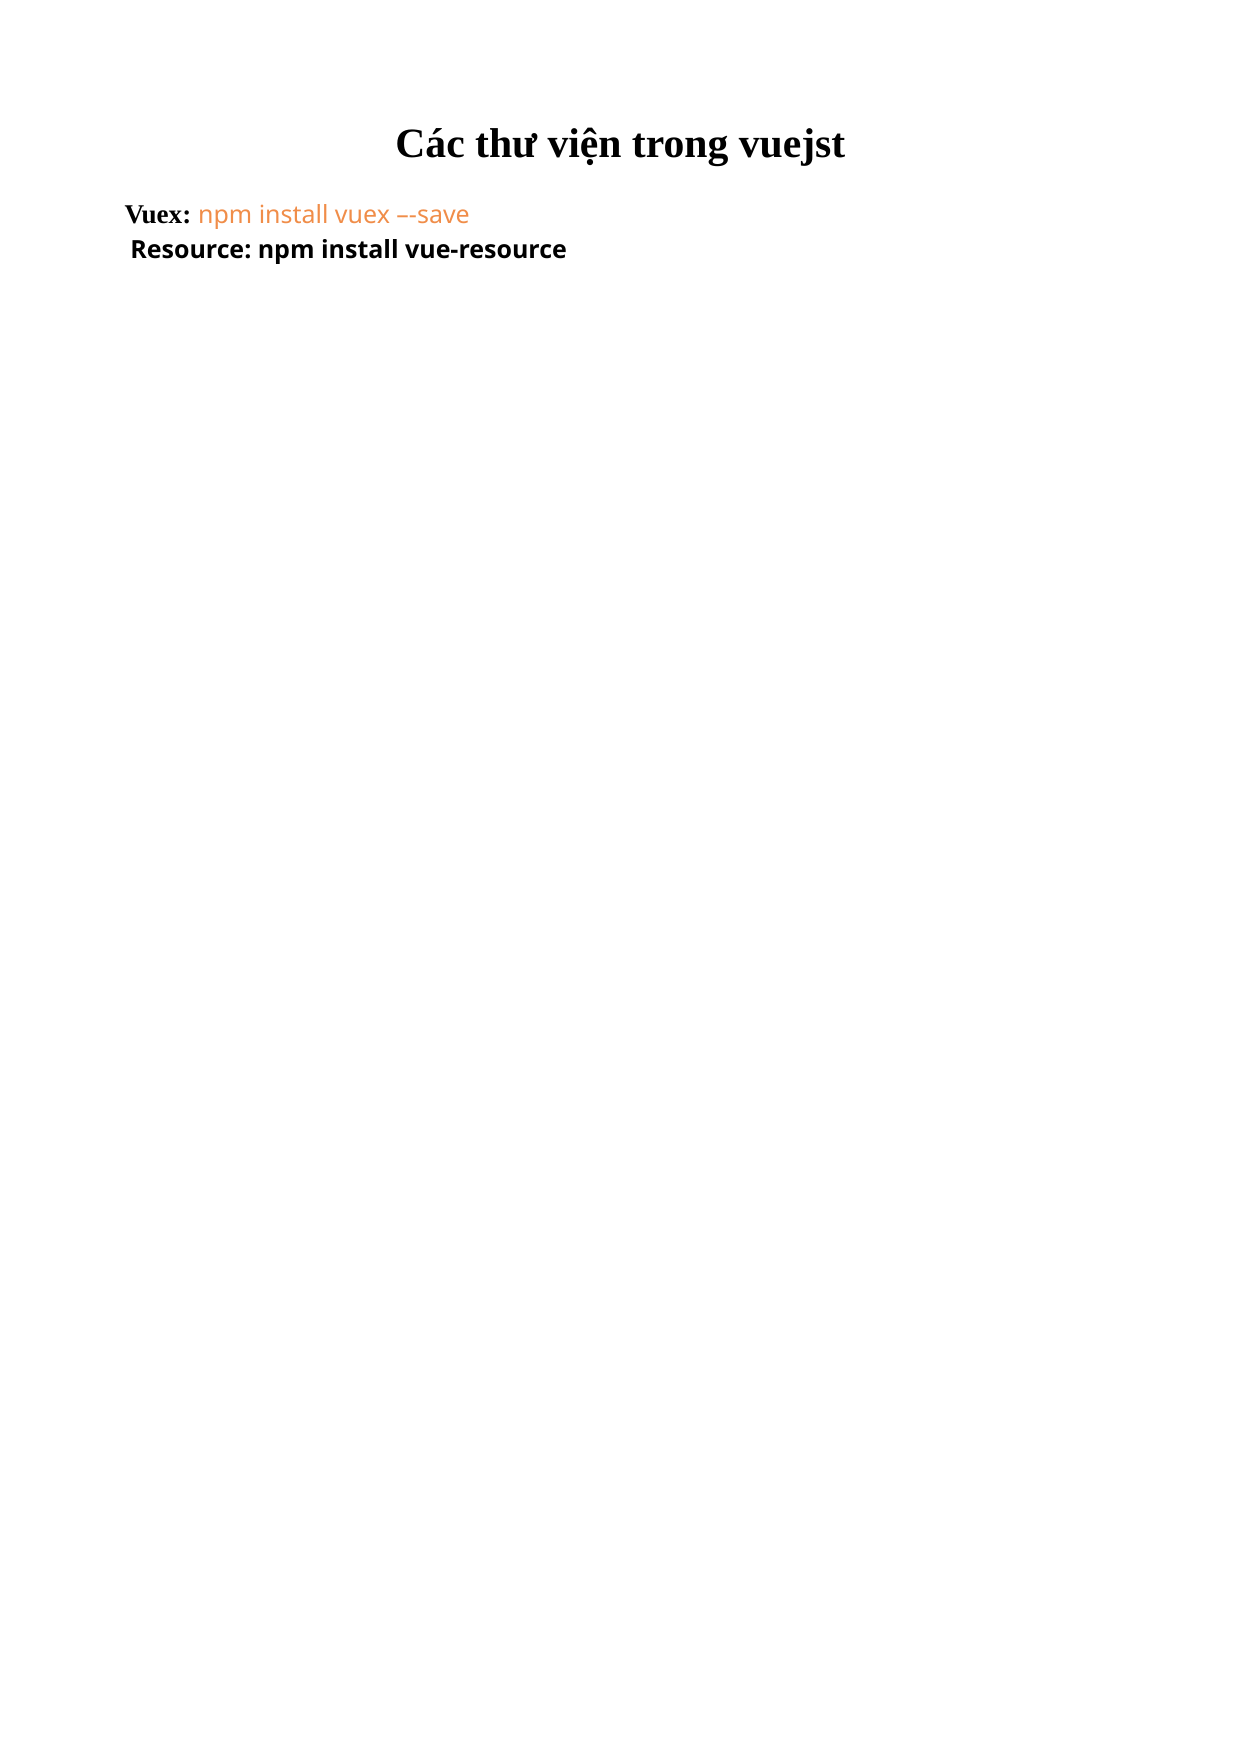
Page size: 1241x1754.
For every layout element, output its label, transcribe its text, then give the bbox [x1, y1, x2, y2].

text --save [118, 265, 1122, 299]
text Các thư viện trong vuejst [118, 118, 1122, 166]
text sResource: npm install vue-resource [118, 231, 1122, 265]
text Vuex: npm install vuex –-save [118, 197, 1122, 231]
